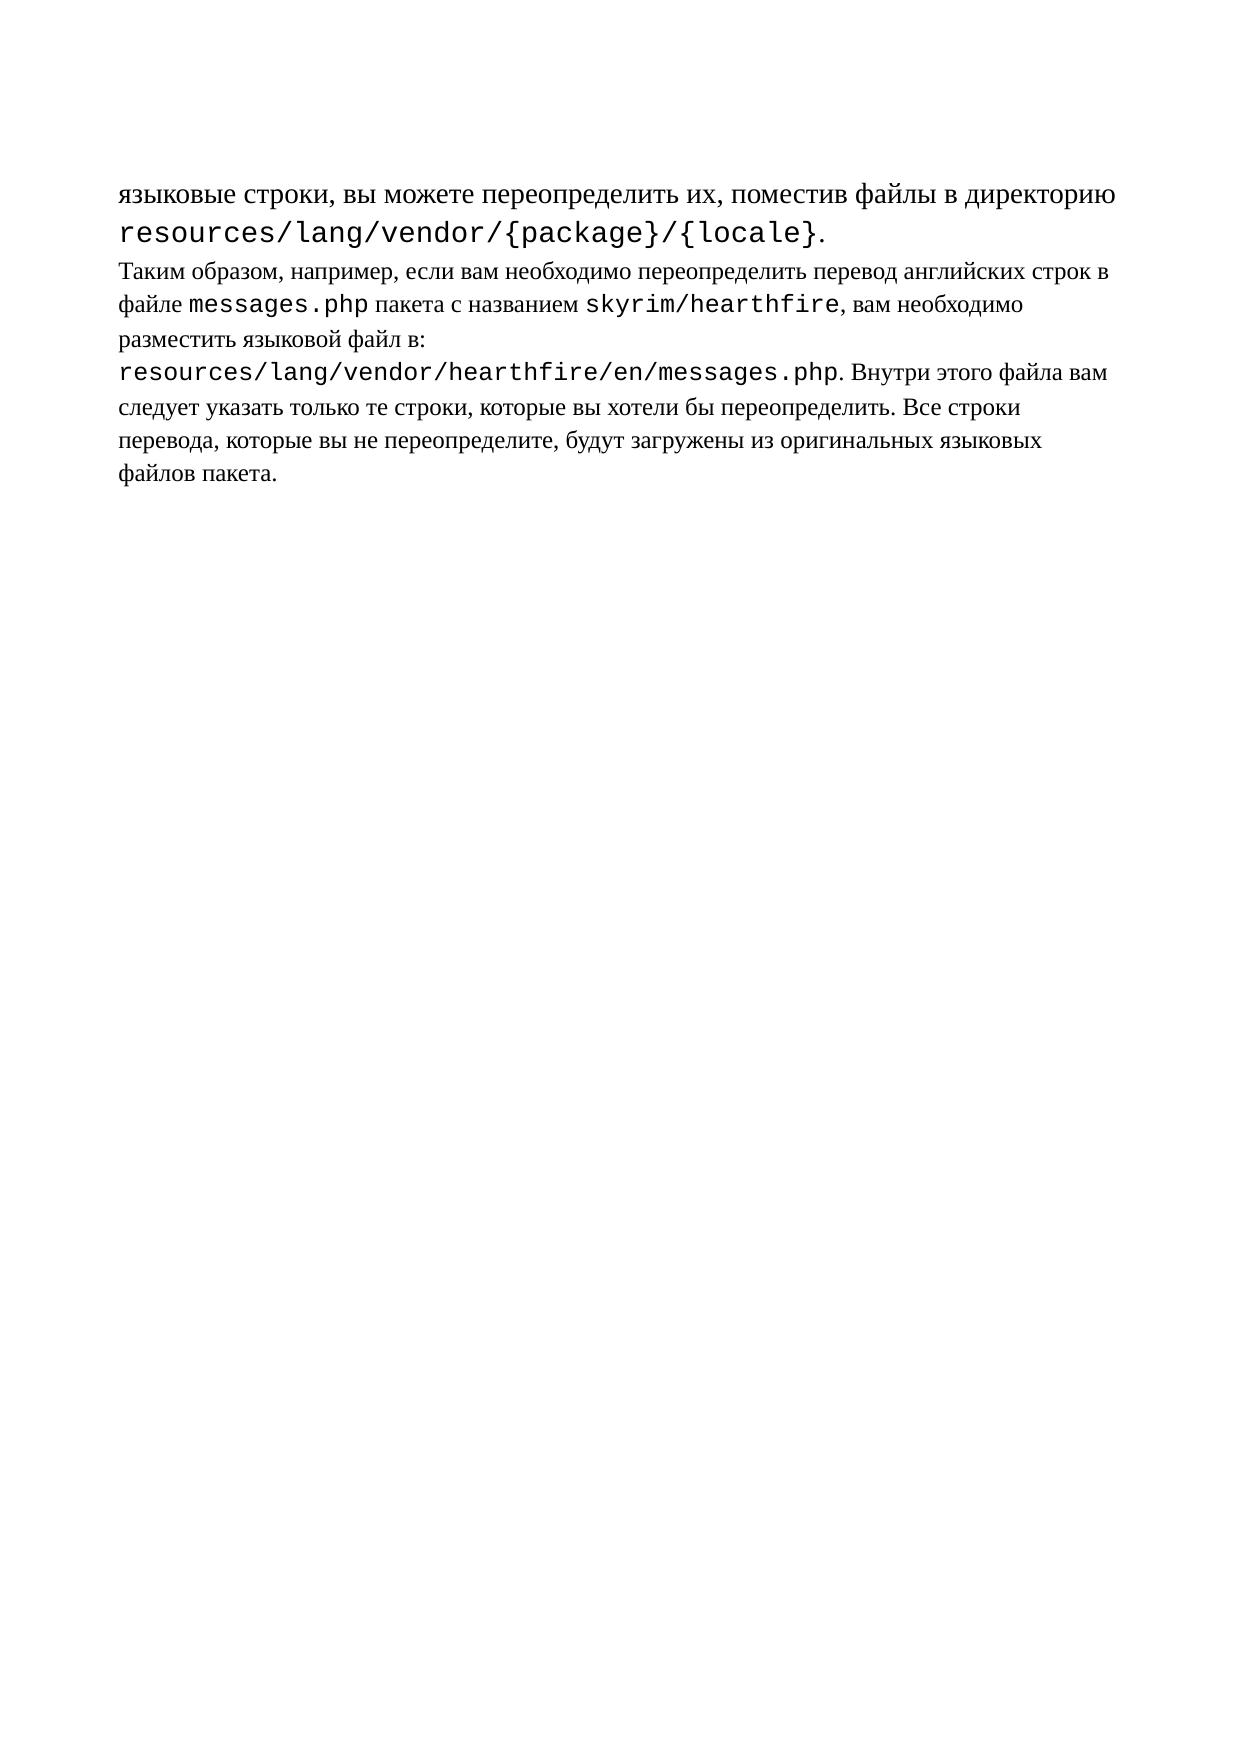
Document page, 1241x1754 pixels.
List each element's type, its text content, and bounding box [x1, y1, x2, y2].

text Таким образом, например, если вам необходимо переопределить перевод английских строк в файле messages.php пакета с названием skyrim/hearthfire, вам необходимо разместить языковой файл в: resources/lang/vendor/hearthfire/en/messages.php. Внутри этого файла вам следует указать только те строки, которые вы хотели бы переопределить. Все строки перевода, которые вы не переопределите, будут загружены из оригинальных языковых файлов пакета. [118, 256, 1122, 487]
text языковые строки, вы можете переопределить их, поместив файлы в директорию resources/lang/vendor/{package}/{locale}. [118, 176, 1122, 251]
